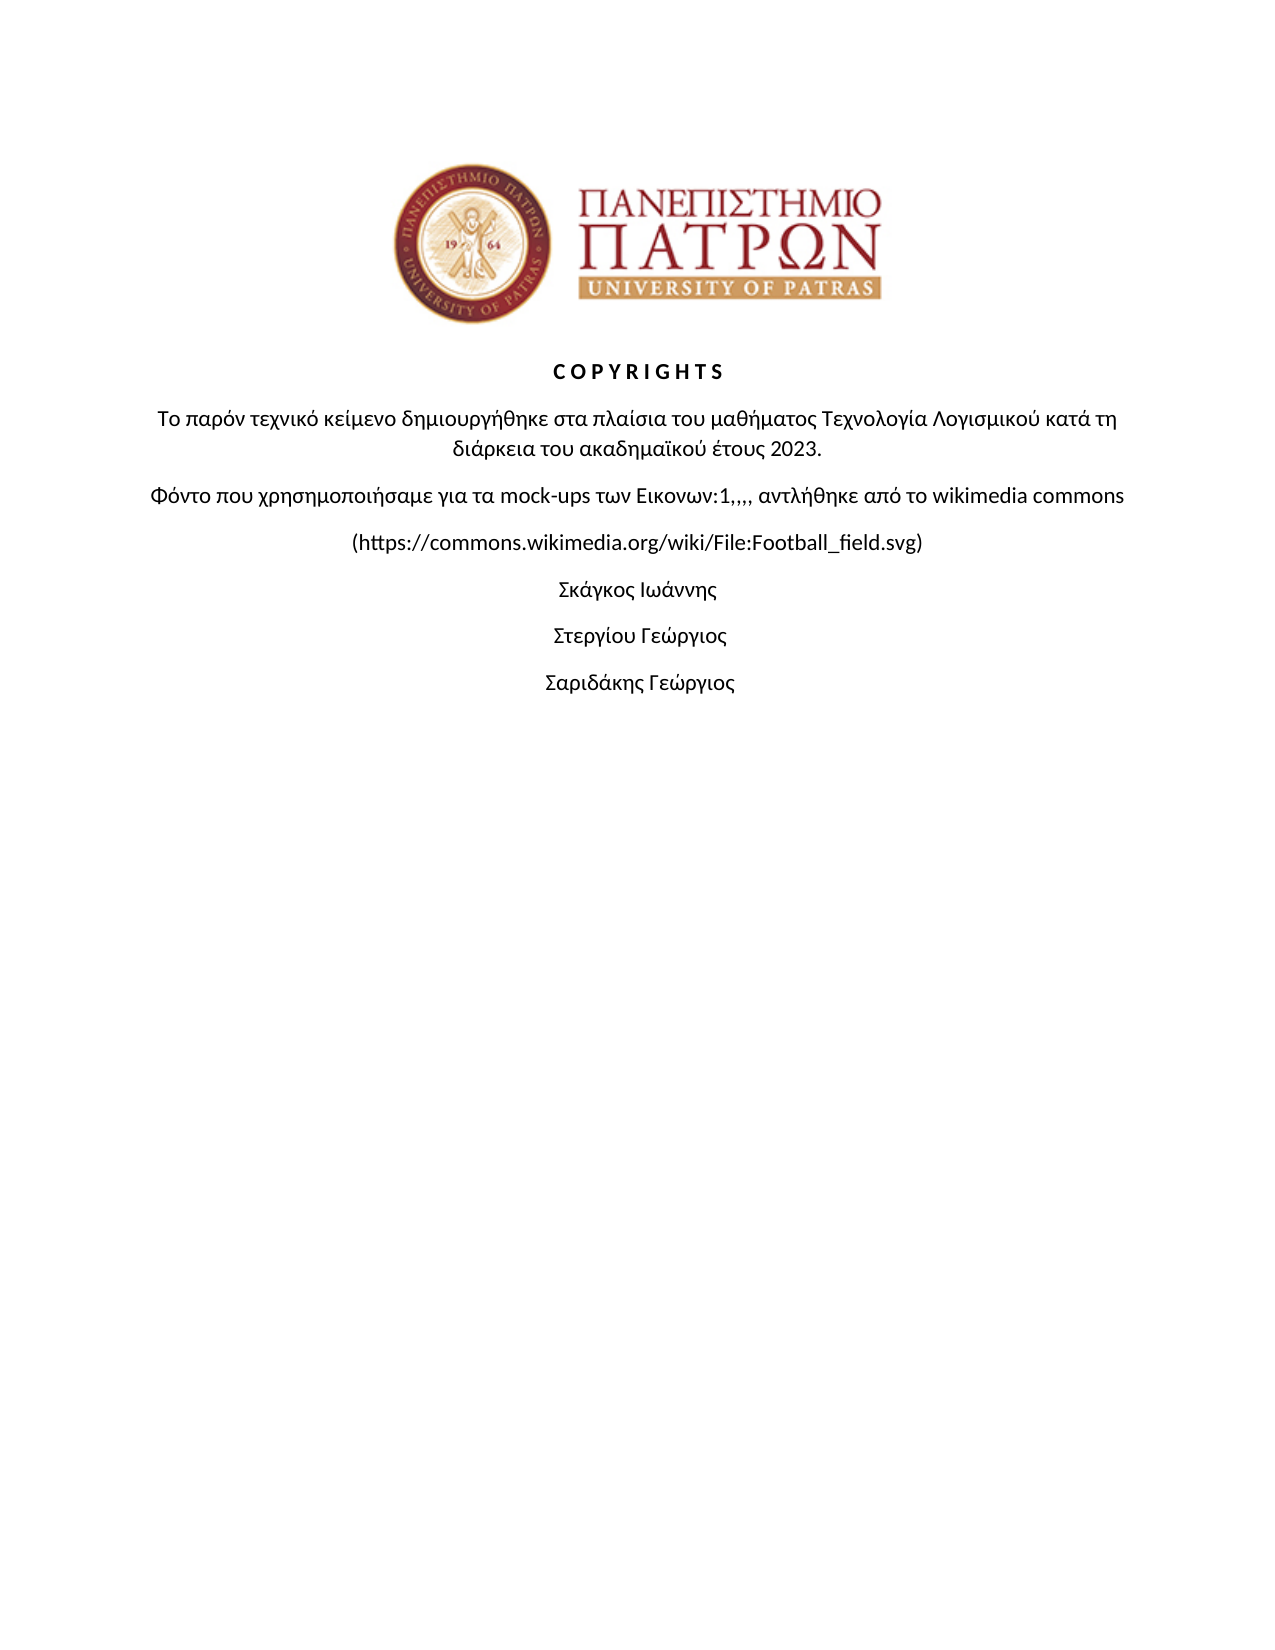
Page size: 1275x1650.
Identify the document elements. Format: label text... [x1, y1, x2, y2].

text Φόντο που χρησημοποιήσαμε για τα mock-ups των Εικονων:1,,,, αντλήθηκε από το wikimedia commons [150, 481, 1125, 509]
text C O P Y R I G H T S [150, 357, 1125, 385]
picture [379, 150, 896, 339]
text Σαριδάκης Γεώργιος [150, 668, 1125, 697]
text Σκάγκος Ιωάννης [150, 575, 1125, 603]
text (https://commons.wikimedia.org/wiki/File:Football_field.svg) [150, 528, 1125, 556]
text Το παρόν τεχνικό κείμενο δημιουργήθηκε στα πλαίσια του μαθήματος Τεχνολογία Λογισμικού κατά τη διάρκεια του ακαδημαϊκού έτους 2023. [150, 404, 1125, 462]
text Στεργίου Γεώργιος [150, 622, 1125, 650]
